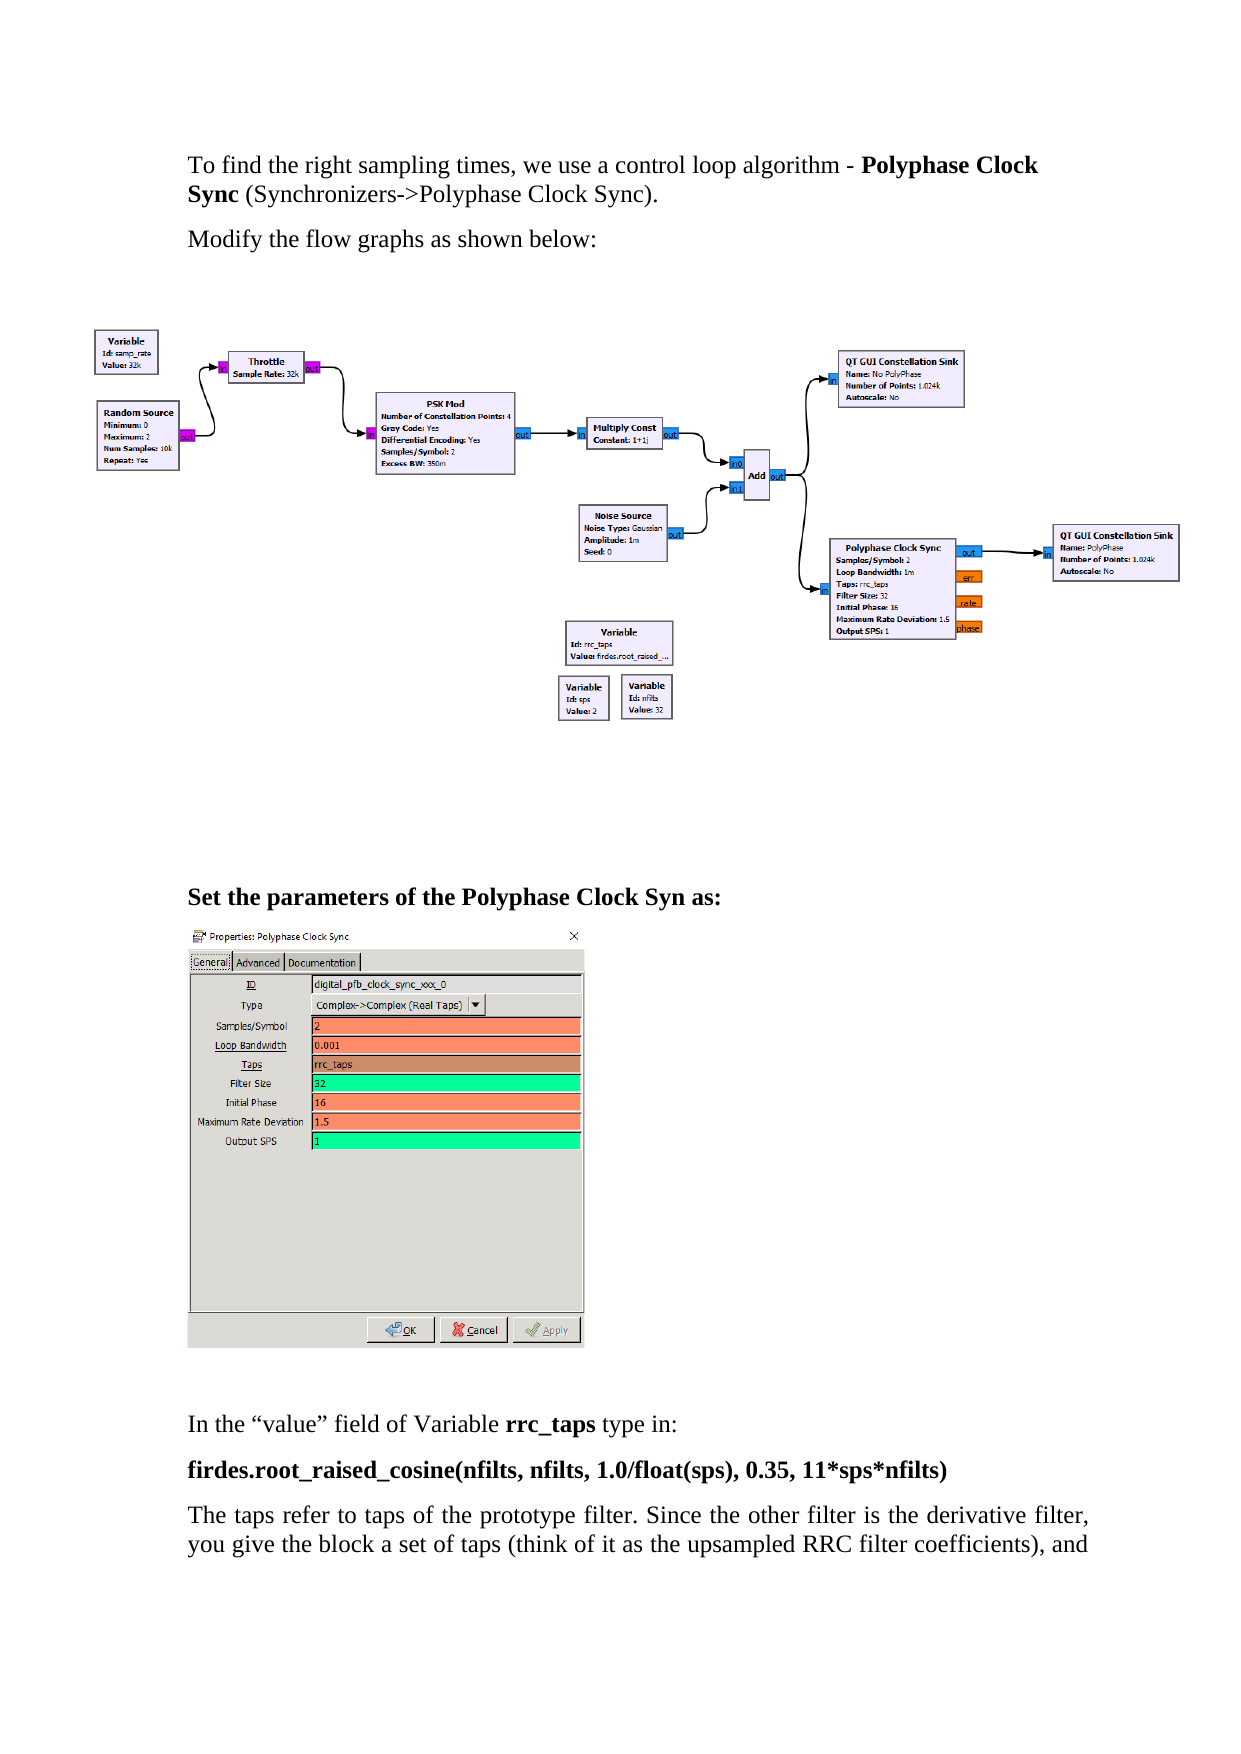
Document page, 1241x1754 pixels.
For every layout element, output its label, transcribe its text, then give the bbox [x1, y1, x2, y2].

text To find the right sampling times, we use a control loop algorithm - Polyphase Clock Sync (Synchronizers->Polyphase Clock Sync). [187, 150, 1090, 207]
list The taps refer to taps of the prototype filter. Since the other filter is the derivative filter, you give the block a set of taps (think of it as the upsampled RRC filter coefficients), and [187, 1500, 1090, 1558]
text Set the parameters of the Polyphase Clock Syn as: [187, 882, 1090, 911]
text In the “value” field of Variable rrc_taps type in: [187, 1409, 1090, 1438]
text Modify the flow graphs as shown below: [187, 224, 1090, 253]
text firdes.root_raised_cosine(nfilts, nfilts, 1.0/float(sps), 0.35, 11*sps*nfilts) [187, 1455, 1090, 1483]
